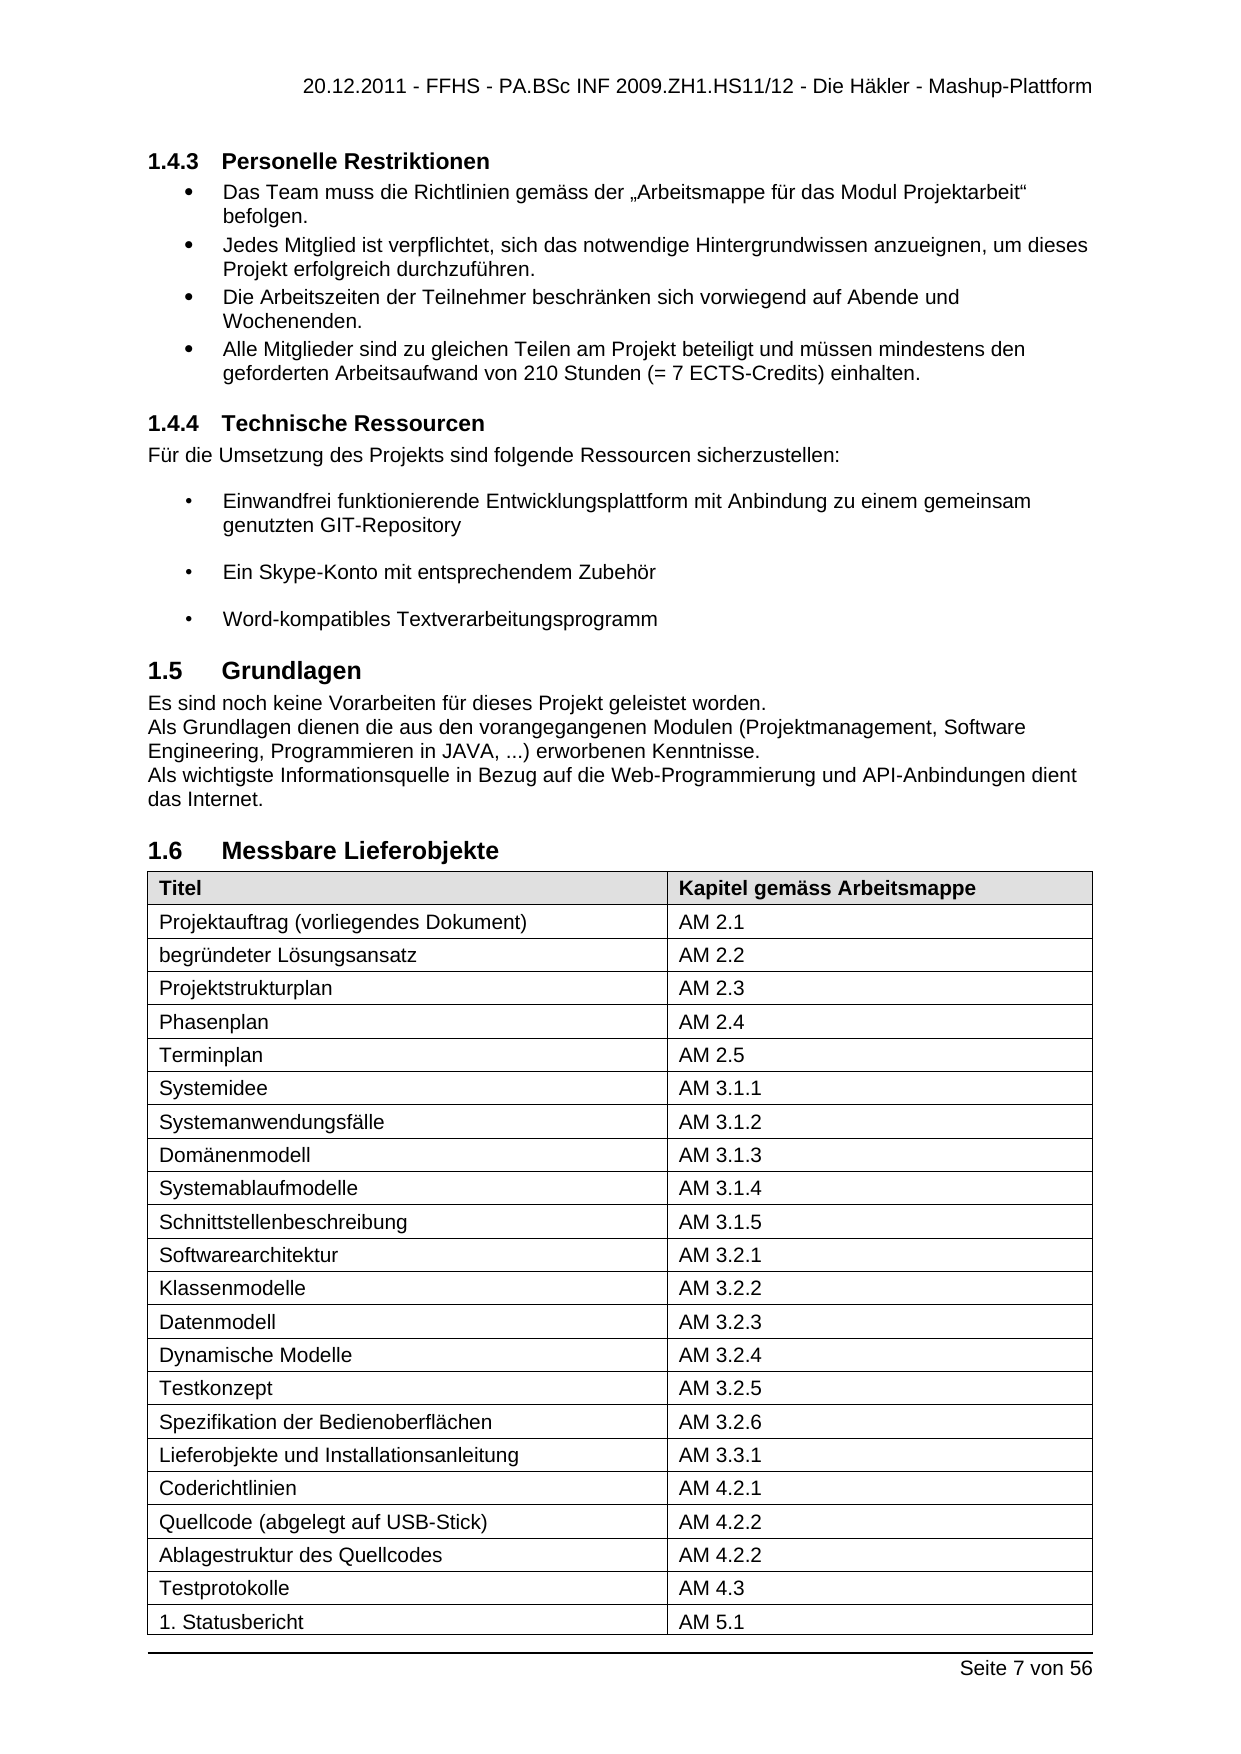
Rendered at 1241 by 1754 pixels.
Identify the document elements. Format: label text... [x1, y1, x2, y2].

table_cell AM 3.2.3 [668, 1305, 1092, 1338]
table_cell AM 3.1.2 [668, 1105, 1092, 1138]
text Für die Umsetzung des Projekts sind folgende Ressourcen sicherzustellen: [148, 442, 1093, 466]
table_cell Phasenplan [148, 1005, 667, 1038]
list Das Team muss die Richtlinien gemäss der „Arbeitsmappe für das Modul Projektarbeit“ befolgen. [185, 180, 1093, 228]
table_cell AM 3.3.1 [668, 1439, 1092, 1471]
table_cell Ablagestruktur des Quellcodes [148, 1539, 667, 1571]
table_cell AM 4.2.2 [668, 1539, 1092, 1571]
list Jedes Mitglied ist verpflichtet, sich das notwendige Hintergrundwissen anzueignen, um dieses Projekt erfolgreich durchzuführen. [185, 232, 1093, 280]
table_cell AM 4.2.2 [668, 1505, 1092, 1538]
table_cell AM 4.3 [668, 1572, 1092, 1604]
subtitle Technische Ressourcen [148, 410, 1093, 436]
table_cell Testprotokolle [148, 1572, 667, 1604]
subtitle Messbare Lieferobjekte [148, 836, 1093, 865]
table_cell AM 3.2.2 [668, 1272, 1092, 1304]
table_cell AM 5.1 [668, 1605, 1092, 1633]
table_cell AM 3.2.1 [668, 1239, 1092, 1271]
table_cell 1. Statusbericht [148, 1605, 667, 1633]
table_cell Testkonzept [148, 1372, 667, 1404]
table_cell Datenmodell [148, 1305, 667, 1338]
table_cell Terminplan [148, 1039, 667, 1071]
table_cell Systemablaufmodelle [148, 1172, 667, 1204]
table_cell Lieferobjekte und Installationsanleitung [148, 1439, 667, 1471]
table_cell Quellcode (abgelegt auf USB-Stick) [148, 1505, 667, 1538]
table_cell begründeter Lösungsansatz [148, 939, 667, 971]
table_cell AM 3.1.3 [668, 1139, 1092, 1171]
table_cell Domänenmodell [148, 1139, 667, 1171]
table_cell AM 3.2.5 [668, 1372, 1092, 1404]
list Word-kompatibles Textverarbeitungsprogramm [185, 607, 1093, 631]
table_cell AM 2.2 [668, 939, 1092, 971]
table_cell Softwarearchitektur [148, 1239, 667, 1271]
subtitle Grundlagen [148, 656, 1093, 685]
table_cell Schnittstellenbeschreibung [148, 1205, 667, 1238]
table_header Titel [148, 872, 667, 904]
table_cell AM 3.1.5 [668, 1205, 1092, 1238]
text Es sind noch keine Vorarbeiten für dieses Projekt geleistet worden. Als Grundlagen dienen die aus den vorangegangenen Modulen (Projektmanagement, Software Engineering, Programmieren in JAVA, ...) erworbenen Kenntnisse. Als wichtigste Informationsquelle in Bezug auf die Web-Programmierung und API-Anbindungen dient das Internet. [148, 691, 1093, 811]
table_cell AM 3.2.6 [668, 1405, 1092, 1438]
table_cell Systemidee [148, 1072, 667, 1104]
table_cell Klassenmodelle [148, 1272, 667, 1304]
table_cell AM 2.4 [668, 1005, 1092, 1038]
list Einwandfrei funktionierende Entwicklungsplattform mit Anbindung zu einem gemeinsam genutzten GIT-Repository [185, 489, 1093, 537]
subtitle Personelle Restriktionen [148, 148, 1093, 174]
table_cell Coderichtlinien [148, 1472, 667, 1504]
table_cell AM 3.2.4 [668, 1339, 1092, 1371]
table_cell Systemanwendungsfälle [148, 1105, 667, 1138]
table_cell AM 2.3 [668, 972, 1092, 1004]
list Die Arbeitszeiten der Teilnehmer beschränken sich vorwiegend auf Abende und Wochenenden. [185, 284, 1093, 333]
list Alle Mitglieder sind zu gleichen Teilen am Projekt beteiligt und müssen mindestens den geforderten Arbeitsaufwand von 210 Stunden (= 7 ECTS-Credits) einhalten. [185, 337, 1093, 385]
list Ein Skype-Konto mit entsprechendem Zubehör [185, 560, 1093, 584]
table_cell Spezifikation der Bedienoberflächen [148, 1405, 667, 1438]
table_cell AM 3.1.4 [668, 1172, 1092, 1204]
table_cell AM 2.5 [668, 1039, 1092, 1071]
table_cell Dynamische Modelle [148, 1339, 667, 1371]
table_header Kapitel gemäss Arbeitsmappe [668, 872, 1092, 904]
table_cell AM 3.1.1 [668, 1072, 1092, 1104]
table_cell Projektstrukturplan [148, 972, 667, 1004]
table_cell Projektauftrag (vorliegendes Dokument) [148, 905, 667, 938]
table_cell AM 4.2.1 [668, 1472, 1092, 1504]
table_cell AM 2.1 [668, 905, 1092, 938]
